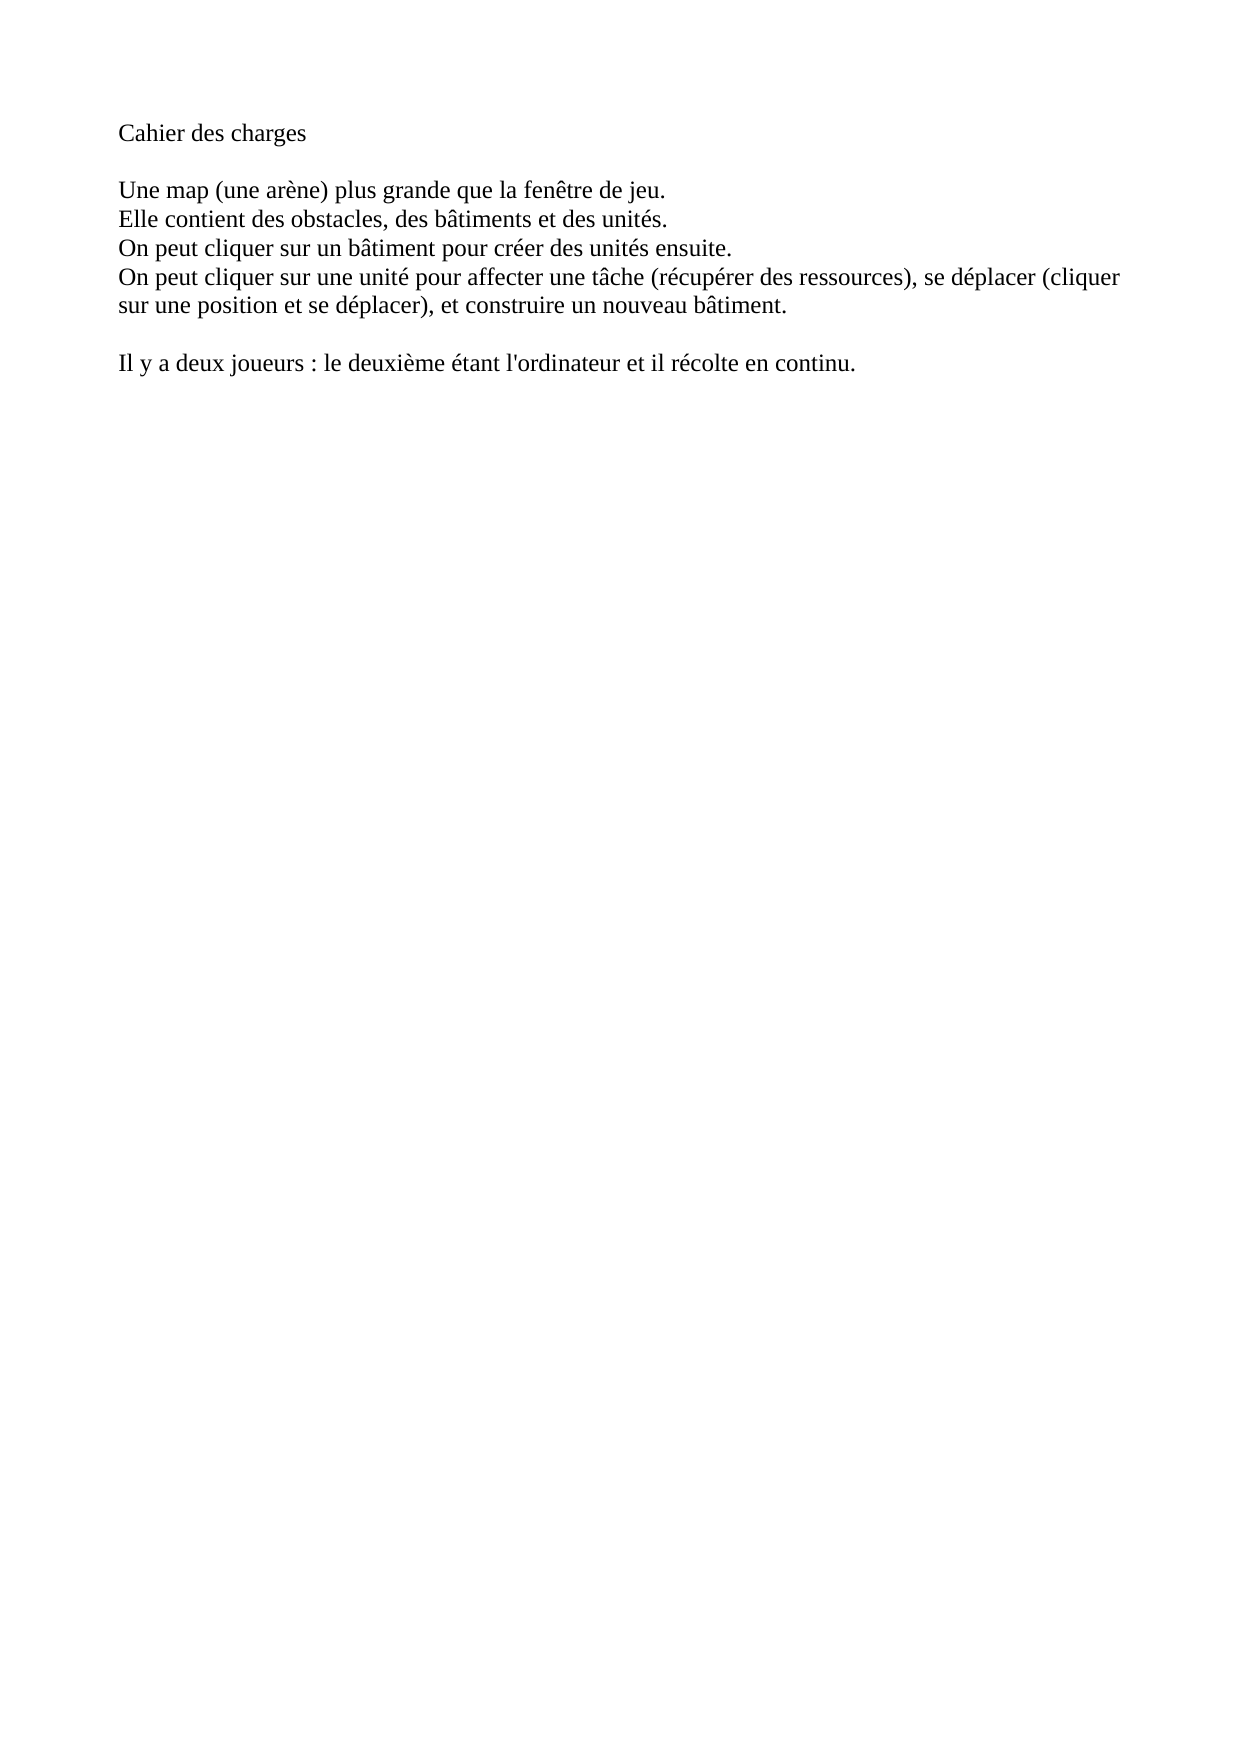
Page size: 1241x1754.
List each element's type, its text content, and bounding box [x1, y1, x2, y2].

text Elle contient des obstacles, des bâtiments et des unités. [118, 204, 1122, 233]
text On peut cliquer sur un bâtiment pour créer des unités ensuite. [118, 233, 1122, 262]
text On peut cliquer sur une unité pour affecter une tâche (récupérer des ressources), se déplacer (cliquer sur une position et se déplacer), et construire un nouveau bâtiment. [118, 262, 1122, 319]
text Cahier des charges [118, 118, 1122, 147]
text Une map (une arène) plus grande que la fenêtre de jeu. [118, 176, 1122, 204]
text Il y a deux joueurs : le deuxième étant l'ordinateur et il récolte en continu. [118, 348, 1122, 377]
